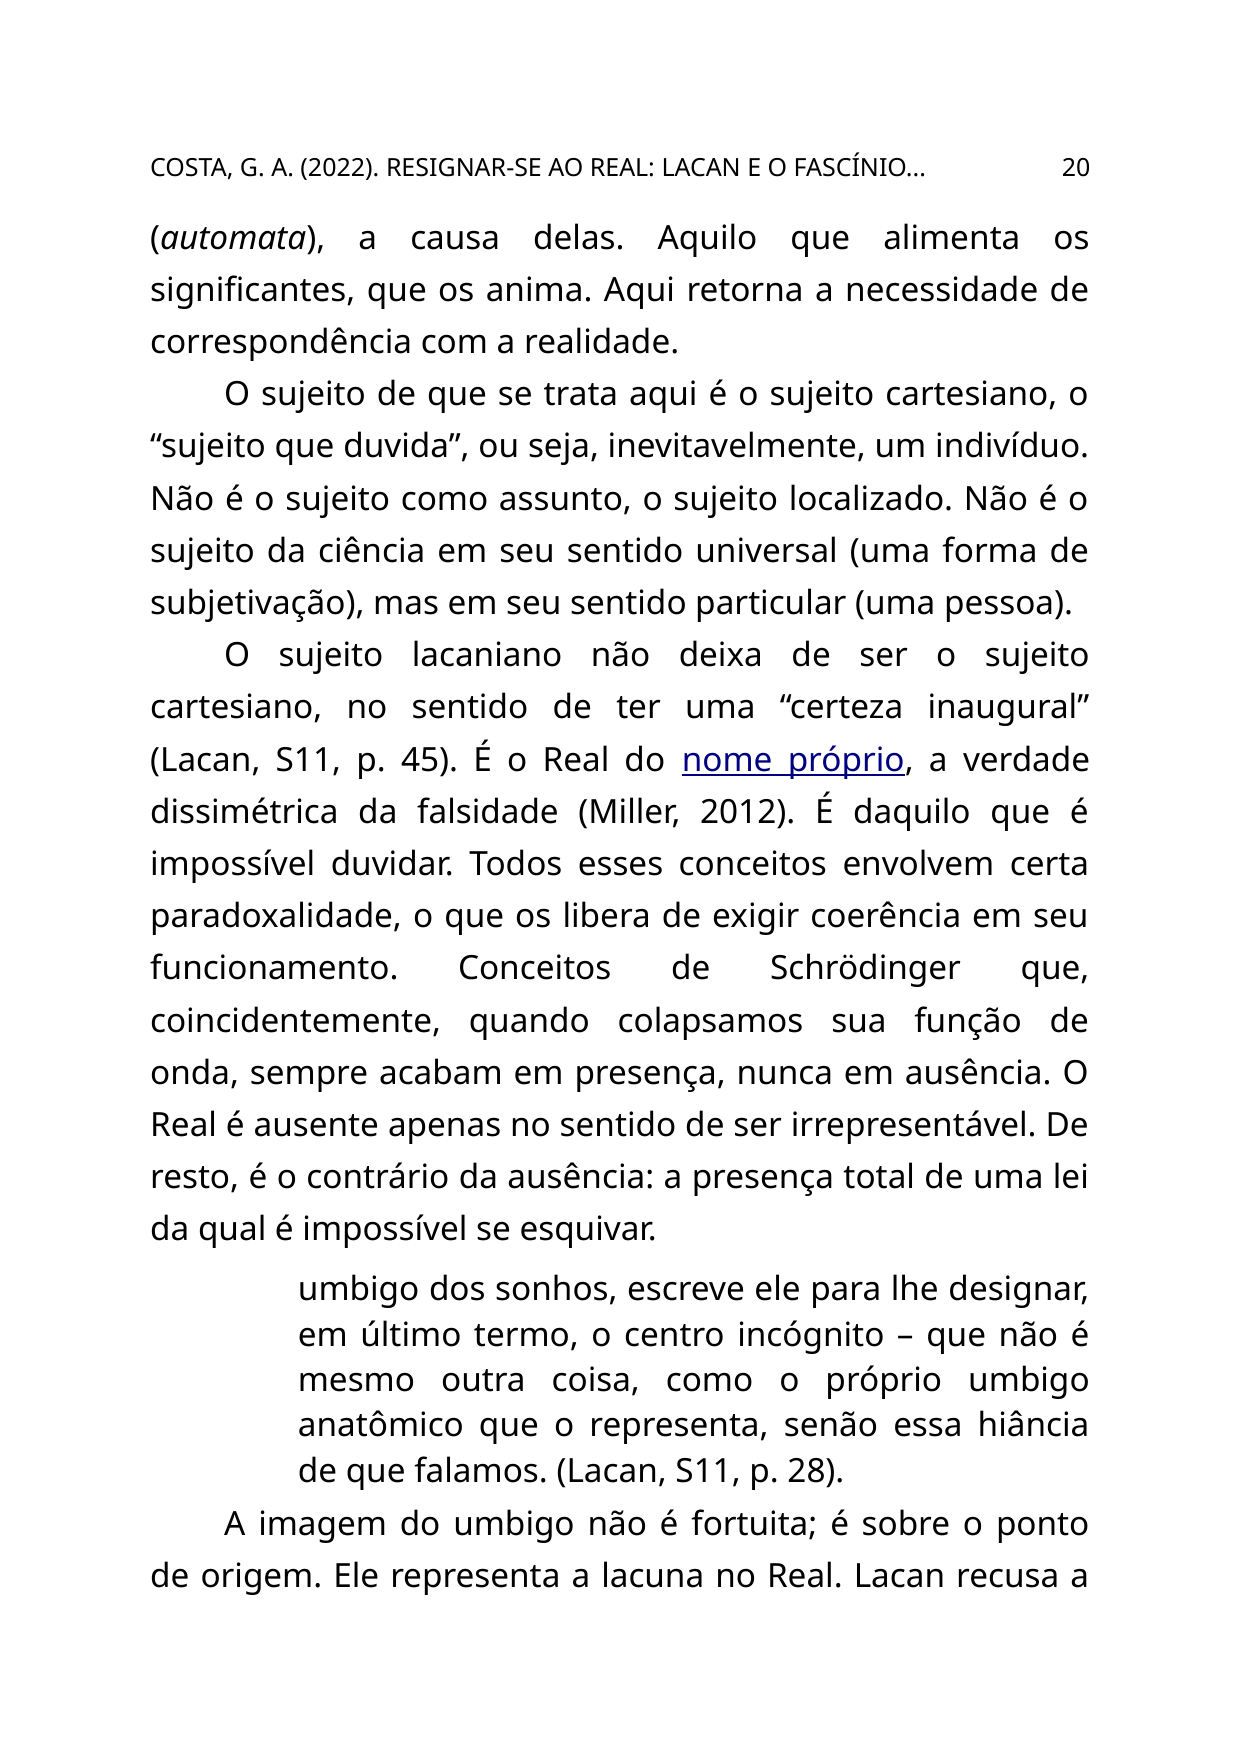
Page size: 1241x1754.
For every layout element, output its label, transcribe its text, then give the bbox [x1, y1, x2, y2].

text umbigo dos sonhos, escreve ele para lhe designar, em último termo, o centro incógnito – que não é mesmo outra coisa, como o próprio umbigo anatômico que o representa, senão essa hiância de que falamos. (Lacan, S11, p. 28). [298, 1265, 1090, 1492]
text O sujeito de que se trata aqui é o sujeito cartesiano, o “sujeito que duvida”, ou seja, inevitavelmente, um indivíduo. Não é o sujeito como assunto, o sujeito localizado. Não é o sujeito da ciência em seu sentido universal (uma forma de subjetivação), mas em seu sentido particular (uma pessoa). [150, 370, 1090, 624]
text A imagem do umbigo não é fortuita; é sobre o ponto de origem. Ele representa a lacuna no Real. Lacan recusa a [150, 1500, 1090, 1597]
text (automata), a causa delas. Aquilo que alimenta os significantes, que os anima. Aqui retorna a necessidade de correspondência com a realidade. [150, 213, 1090, 363]
text O sujeito lacaniano não deixa de ser o sujeito cartesiano, no sentido de ter uma “certeza inaugural” (Lacan, S11, p. 45). É o Real do nome próprio, a verdade dissimétrica da falsidade (Miller, 2012). É daquilo que é impossível duvidar. Todos esses conceitos envolvem certa paradoxalidade, o que os libera de exigir coerência em seu funcionamento. Conceitos de Schrödinger que, coincidentemente, quando colapsamos sua função de onda, sempre acabam em presença, nunca em ausência. O Real é ausente apenas no sentido de ser irrepresentável. De resto, é o contrário da ausência: a presença total de uma lei da qual é impossível se esquivar. [150, 631, 1090, 1251]
